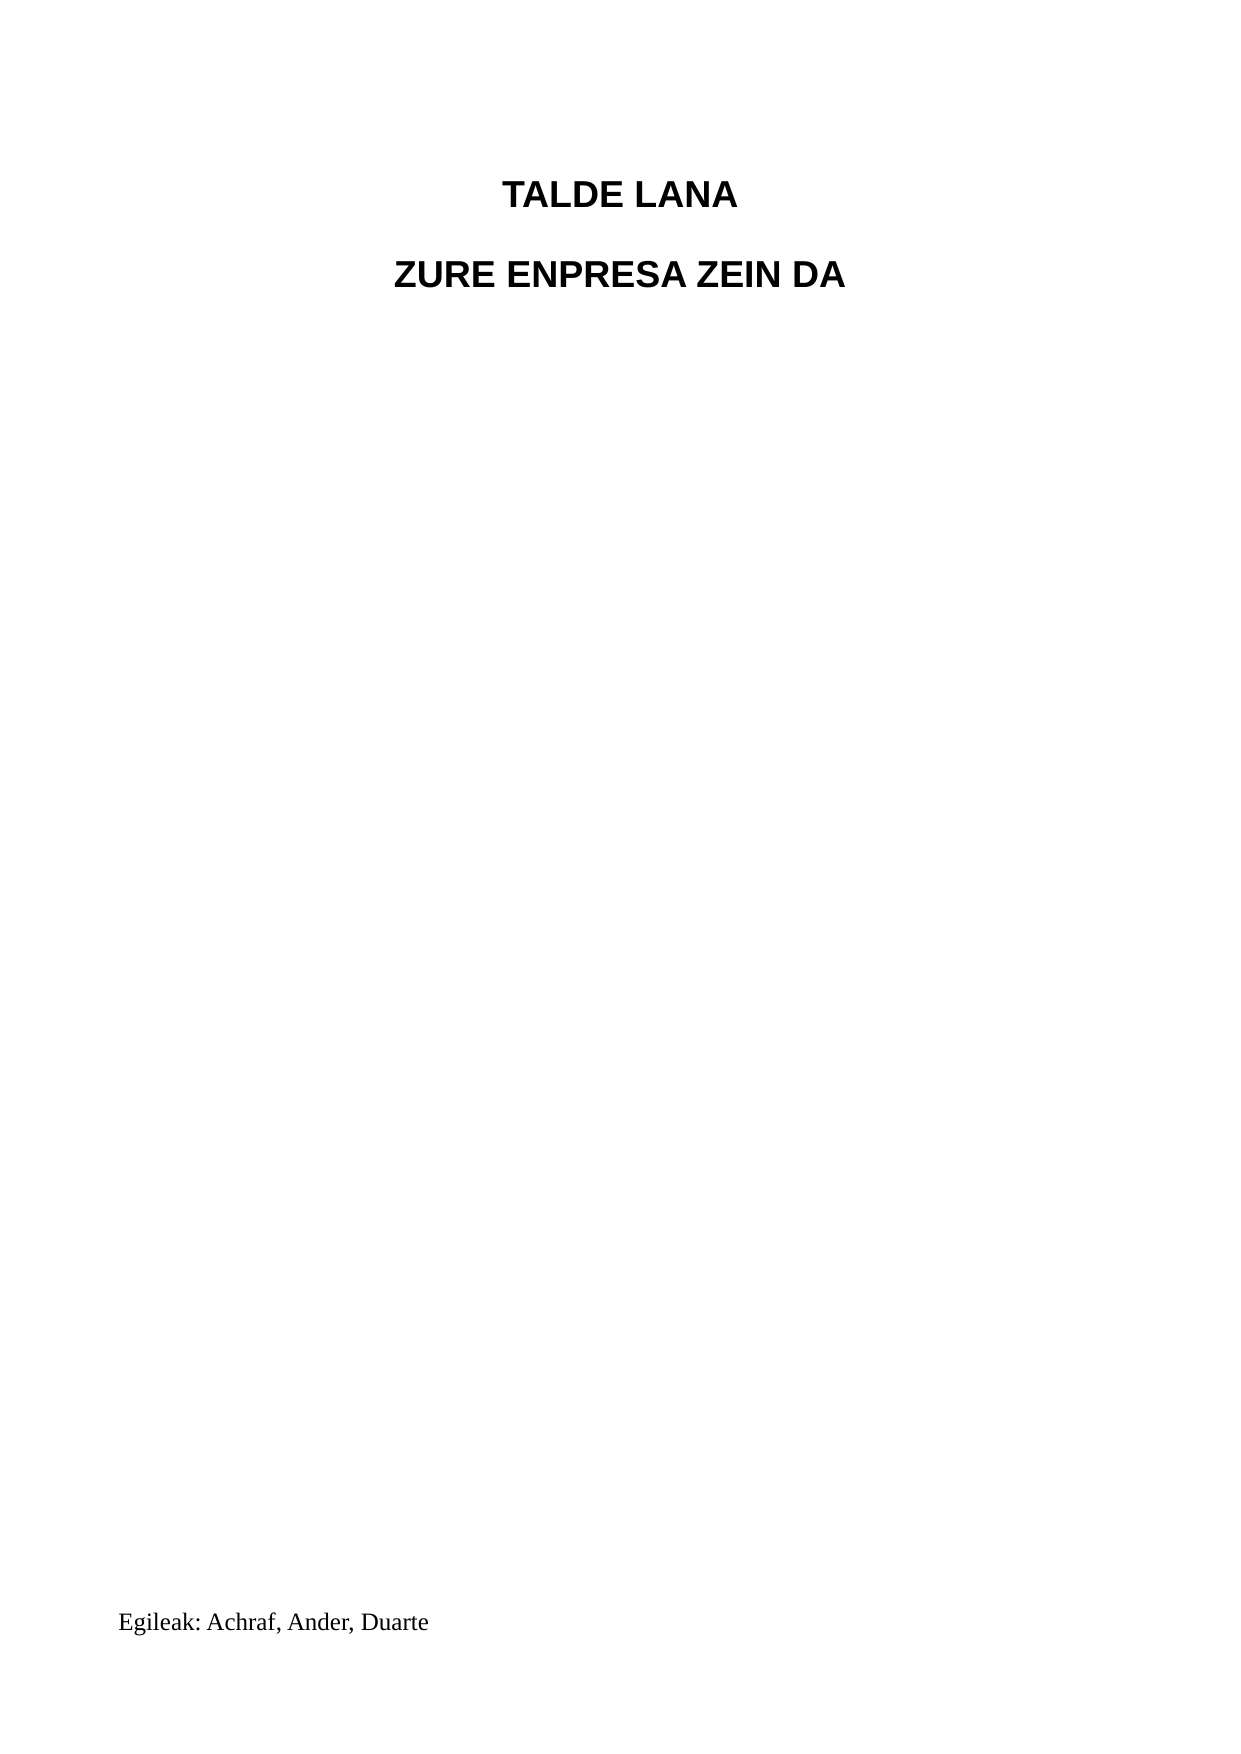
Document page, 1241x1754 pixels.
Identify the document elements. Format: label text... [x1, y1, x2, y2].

subtitle TALDE LANA [118, 172, 1122, 215]
subtitle ZURE ENPRESA ZEIN DA [118, 252, 1122, 296]
